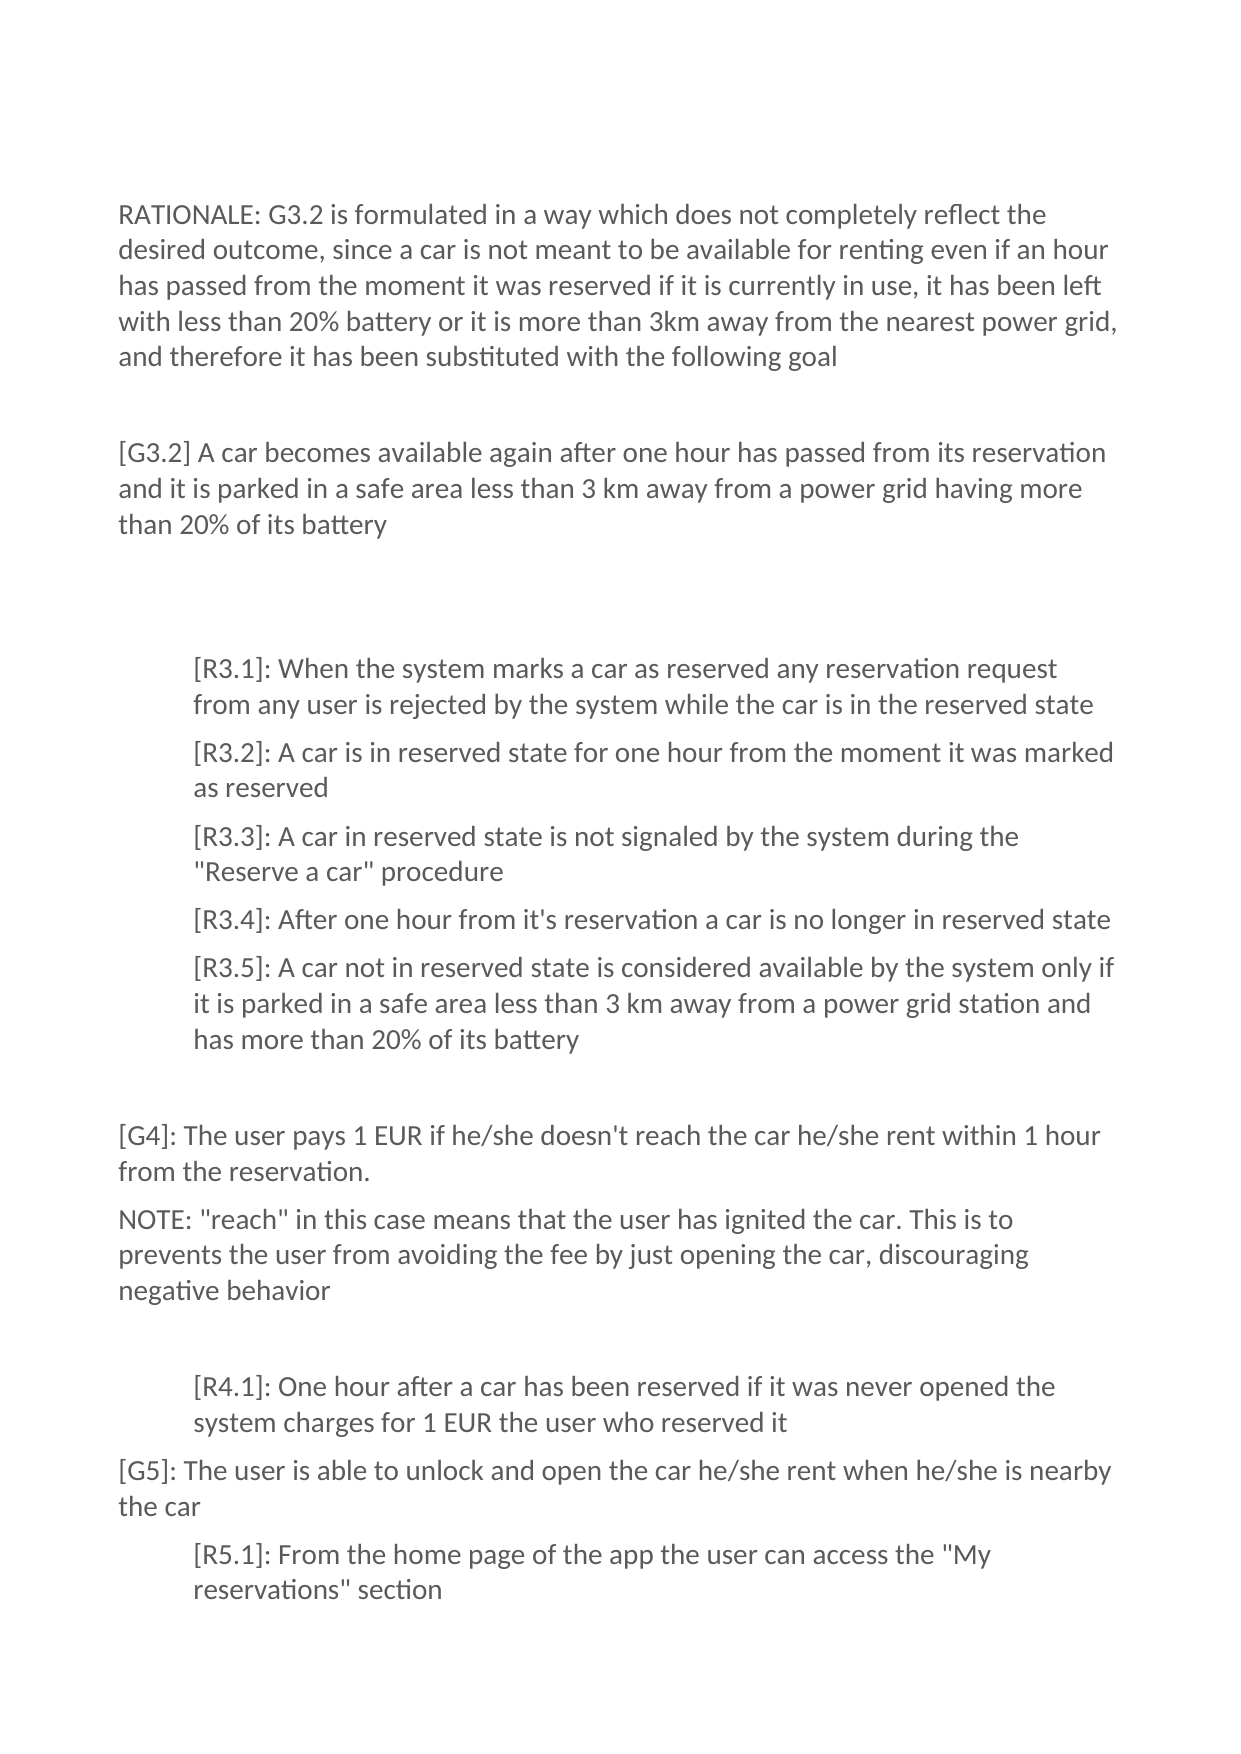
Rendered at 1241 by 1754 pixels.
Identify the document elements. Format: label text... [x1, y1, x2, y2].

subtitle RATIONALE: G3.2 is formulated in a way which does not completely reflect the desired outcome, since a car is not meant to be available for renting even if an hour has passed from the moment it was reserved if it is currently in use, it has been left with less than 20% battery or it is more than 3km away from the nearest power grid, and therefore it has been substituted with the following goal [118, 196, 1122, 374]
subtitle NOTE: "reach" in this case means that the user has ignited the car. This is to prevents the user from avoiding the fee by just opening the car, discouraging negative behavior [118, 1201, 1122, 1308]
subtitle [G5]: The user is able to unlock and open the car he/she rent when he/she is nearby the car [118, 1452, 1122, 1523]
subtitle [R3.4]: After one hour from it's reservation a car is no longer in reserved state [118, 901, 1122, 937]
subtitle [G4]: The user pays 1 EUR if he/she doesn't reach the car he/she rent within 1 hour from the reservation. [118, 1117, 1122, 1188]
subtitle [R5.1]: From the home page of the app the user can access the "My reservations" section [118, 1536, 1122, 1607]
subtitle [R4.1]: One hour after a car has been reserved if it was never opened the system charges for 1 EUR the user who reserved it [118, 1368, 1122, 1439]
subtitle [R3.1]: When the system marks a car as reserved any reservation request from any user is rejected by the system while the car is in the reserved state [118, 650, 1122, 721]
subtitle [R3.2]: A car is in reserved state for one hour from the moment it was marked as reserved [118, 734, 1122, 805]
subtitle [G3.2] A car becomes available again after one hour has passed from its reservation and it is parked in a safe area less than 3 km away from a power grid having more than 20% of its battery [118, 434, 1122, 541]
subtitle [R3.3]: A car in reserved state is not signaled by the system during the "Reserve a car" procedure [118, 818, 1122, 889]
subtitle [R3.5]: A car not in reserved state is considered available by the system only if it is parked in a safe area less than 3 km away from a power grid station and has more than 20% of its battery [118, 949, 1122, 1056]
